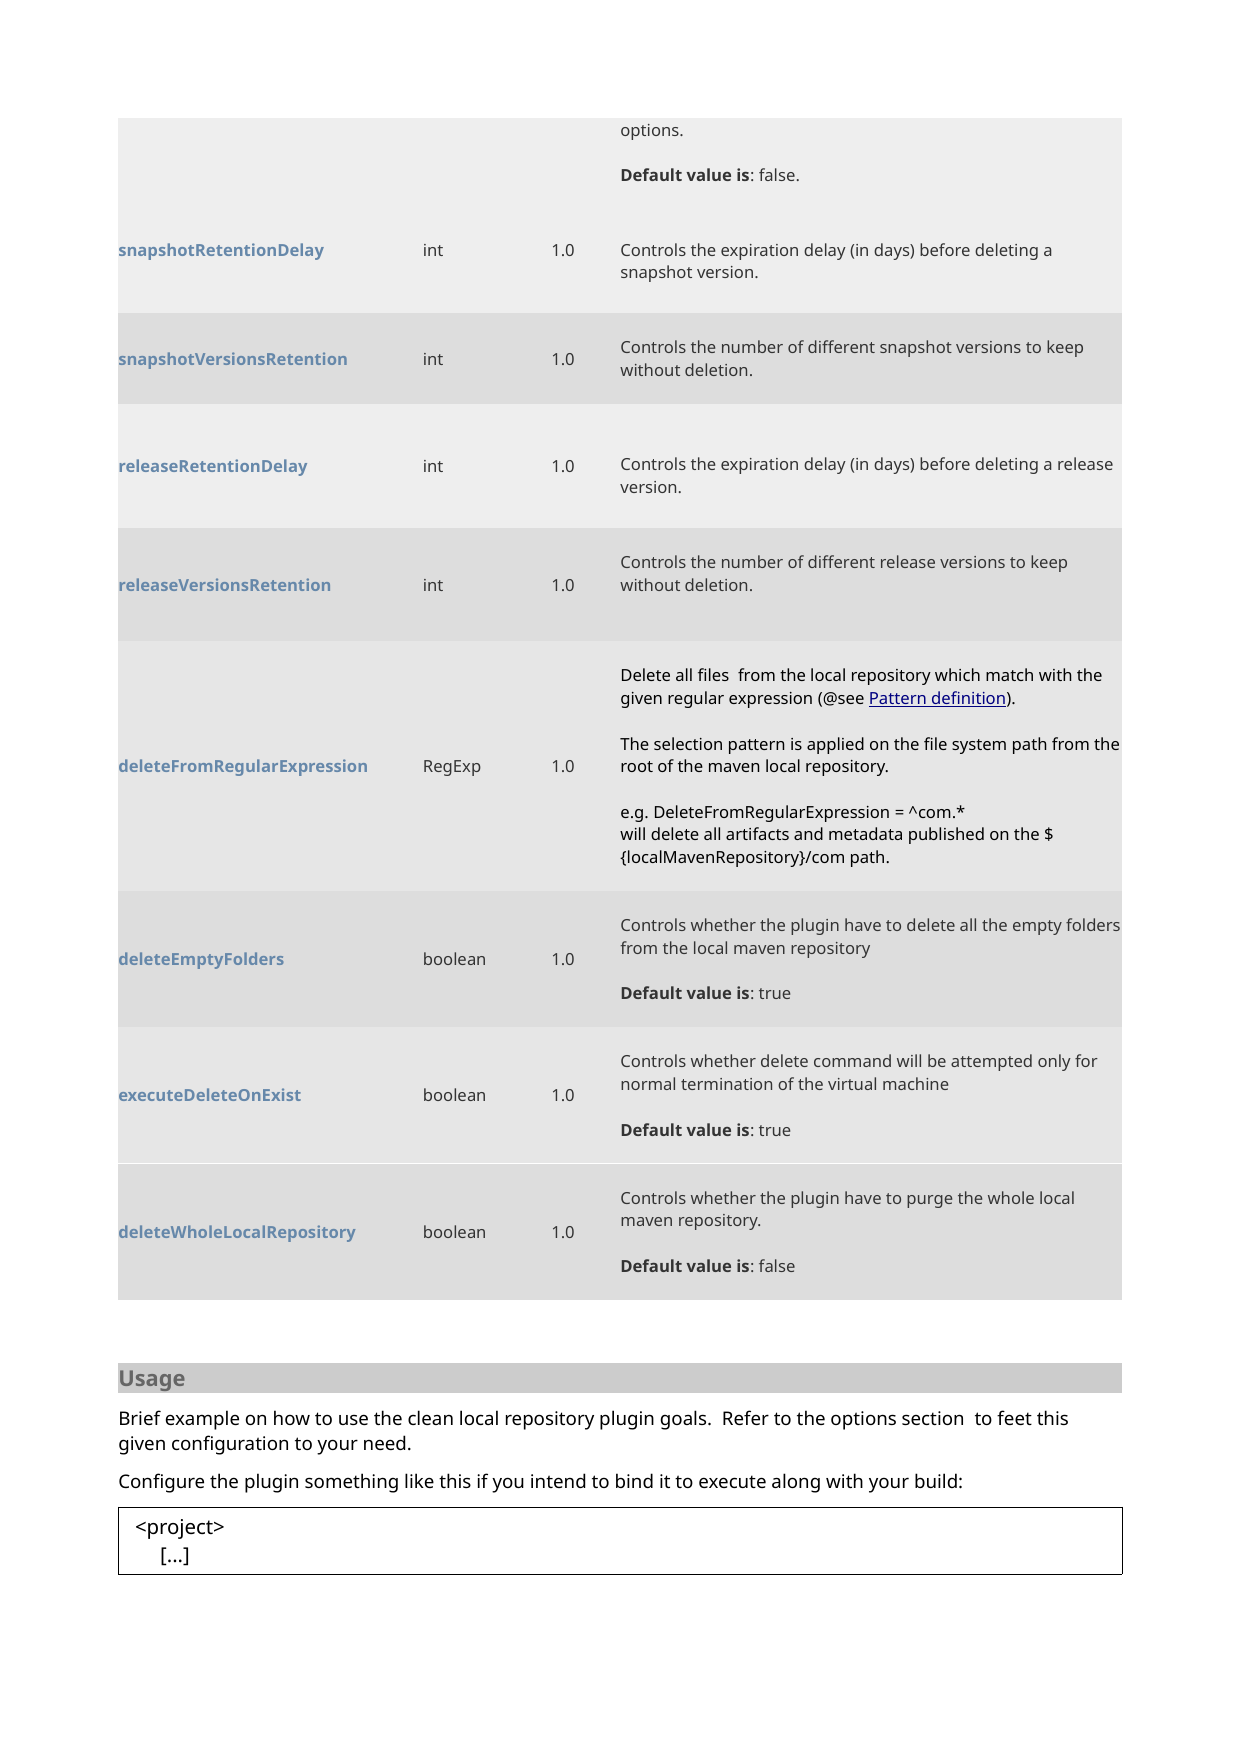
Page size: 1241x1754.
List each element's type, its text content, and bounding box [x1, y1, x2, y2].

table_cell 1.0 [551, 186, 620, 313]
table_cell snapshotVersionsRetention [118, 313, 423, 404]
text Brief example on how to use the clean local repository plugin goals. Refer to the options section to feet this given configuration to your need. [118, 1405, 1122, 1456]
table_cell boolean [423, 1027, 551, 1163]
table_cell releaseVersionsRetention [118, 528, 423, 641]
table_cell snapshotRetentionDelay [118, 186, 423, 313]
table_cell Controls whether the plugin have to purge the whole local maven repository. Default value is: false [620, 1164, 1122, 1300]
table_cell [118, 118, 423, 186]
table_cell releaseRetentionDelay [118, 404, 423, 528]
table_cell executeDeleteOnExist [118, 1027, 423, 1163]
table_cell int [423, 186, 551, 313]
table_cell boolean [423, 1164, 551, 1300]
table_header <project> [...] [119, 1508, 1122, 1574]
table_cell [551, 118, 620, 186]
table_cell Controls whether the plugin have to delete all the empty folders from the local maven repository Default value is: true [620, 891, 1122, 1027]
table_cell Controls the number of different snapshot versions to keep without deletion. [620, 313, 1122, 404]
table_cell int [423, 404, 551, 528]
table_cell int [423, 528, 551, 641]
table_cell 1.0 [551, 528, 620, 641]
table_cell deleteEmptyFolders [118, 891, 423, 1027]
table_cell 1.0 [551, 1164, 620, 1300]
table_cell deleteFromRegularExpression [118, 641, 423, 891]
table_cell RegExp [423, 641, 551, 891]
table_cell deleteWholeLocalRepository [118, 1164, 423, 1300]
table_cell int [423, 313, 551, 404]
table_cell Controls the number of different release versions to keep without deletion. [620, 528, 1122, 641]
table_cell [423, 118, 551, 186]
table_cell Controls the expiration delay (in days) before deleting a release version. [620, 404, 1122, 528]
text Configure the plugin something like this if you intend to bind it to execute along with your build: [118, 1469, 1122, 1494]
table_cell 1.0 [551, 404, 620, 528]
table_cell boolean [423, 891, 551, 1027]
table_cell 1.0 [551, 313, 620, 404]
table_cell 1.0 [551, 1027, 620, 1163]
table_cell Delete all files from the local repository which match with the given regular expression (@see Pattern definition). The selection pattern is applied on the file system path from the root of the maven local repository. e.g. DeleteFromRegularExpression = ^com.* will delete all artifacts and metadata published on the ${localMavenRepository}/com path. [620, 641, 1122, 891]
table_cell Controls the expiration delay (in days) before deleting a snapshot version. [620, 186, 1122, 313]
table_cell 1.0 [551, 891, 620, 1027]
table_cell Controls whether delete command will be attempted only for normal termination of the virtual machine Default value is: true [620, 1027, 1122, 1163]
subtitle Usage [118, 1363, 1122, 1393]
table_cell options. Default value is: false. [620, 118, 1122, 186]
table_cell 1.0 [551, 641, 620, 891]
